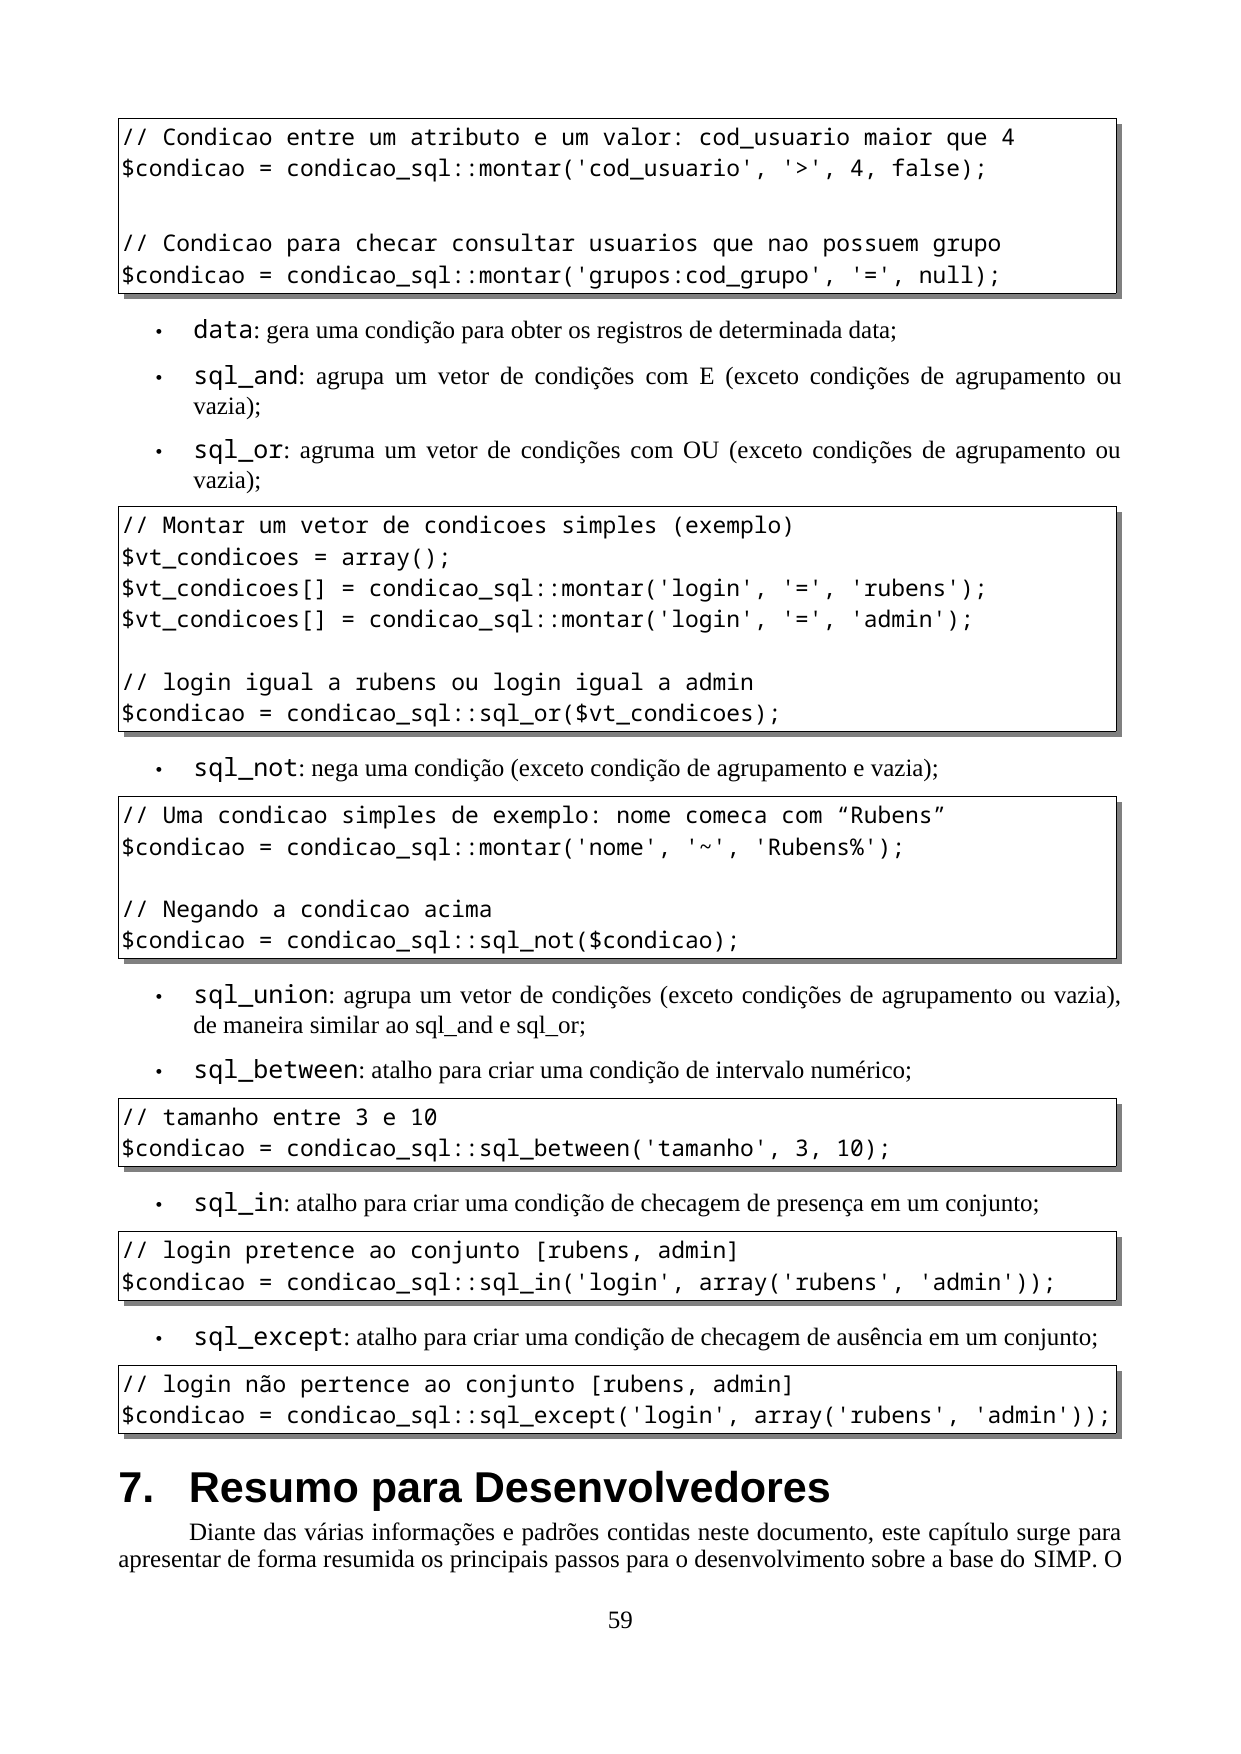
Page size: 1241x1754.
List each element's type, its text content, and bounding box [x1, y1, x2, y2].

list // login pretence ao conjunto [rubens, admin] $condicao = condicao_sql::sql_in('login', array('rubens', 'admin')); [119, 1232, 1116, 1300]
list sql_between: atalho para criar uma condição de intervalo numérico; [156, 1051, 1122, 1085]
list sql_in: atalho para criar uma condição de checagem de presença em um conjunto; [156, 1185, 1122, 1219]
list // Condicao entre um atributo e um valor: cod_usuario maior que 4 $condicao = condicao_sql::montar('cod_usuario', '>', 4, false); [119, 119, 1116, 215]
list // Montar um vetor de condicoes simples (exemplo) $vt_condicoes = array(); $vt_condicoes[] = condicao_sql::montar('login', '=', 'rubens'); $vt_condicoes[] = condicao_sql::montar('login', '=', 'admin'); // login igual a rubens ou login igual a admin $condicao = condicao_sql::sql_or($vt_condicoes); [119, 507, 1116, 731]
subtitle Resumo para Desenvolvedores [118, 1464, 1122, 1512]
list data: gera uma condição para obter os registros de determinada data; [156, 311, 1122, 345]
list sql_not: nega uma condição (exceto condição de agrupamento e vazia); [156, 750, 1122, 784]
list sql_except: atalho para criar uma condição de checagem de ausência em um conjunto; [156, 1318, 1122, 1352]
list sql_and: agrupa um vetor de condições com E (exceto condições de agrupamento ou vazia); [156, 358, 1122, 420]
list // Condicao para checar consultar usuarios que nao possuem grupo $condicao = condicao_sql::montar('grupos:cod_grupo', '=', null); [119, 224, 1116, 293]
list sql_or: agruma um vetor de condições com OU (exceto condições de agrupamento ou vazia); [156, 432, 1122, 494]
text Diante das várias informações e padrões contidas neste documento, este capítulo surge para apresentar de forma resumida os principais passos para o desenvolvimento sobre a base do SIMP. O [118, 1518, 1122, 1573]
list // tamanho entre 3 e 10 $condicao = condicao_sql::sql_between('tamanho', 3, 10); [119, 1099, 1116, 1166]
list sql_union: agrupa um vetor de condições (exceto condições de agrupamento ou vazia), de maneira similar ao sql_and e sql_or; [156, 977, 1122, 1039]
text // login não pertence ao conjunto [rubens, admin] $condicao = condicao_sql::sql_except('login', array('rubens', 'admin')); [119, 1366, 1116, 1433]
list // Uma condicao simples de exemplo: nome comeca com “Rubens” $condicao = condicao_sql::montar('nome', '~', 'Rubens%'); // Negando a condicao acima $condicao = condicao_sql::sql_not($condicao); [119, 797, 1116, 958]
